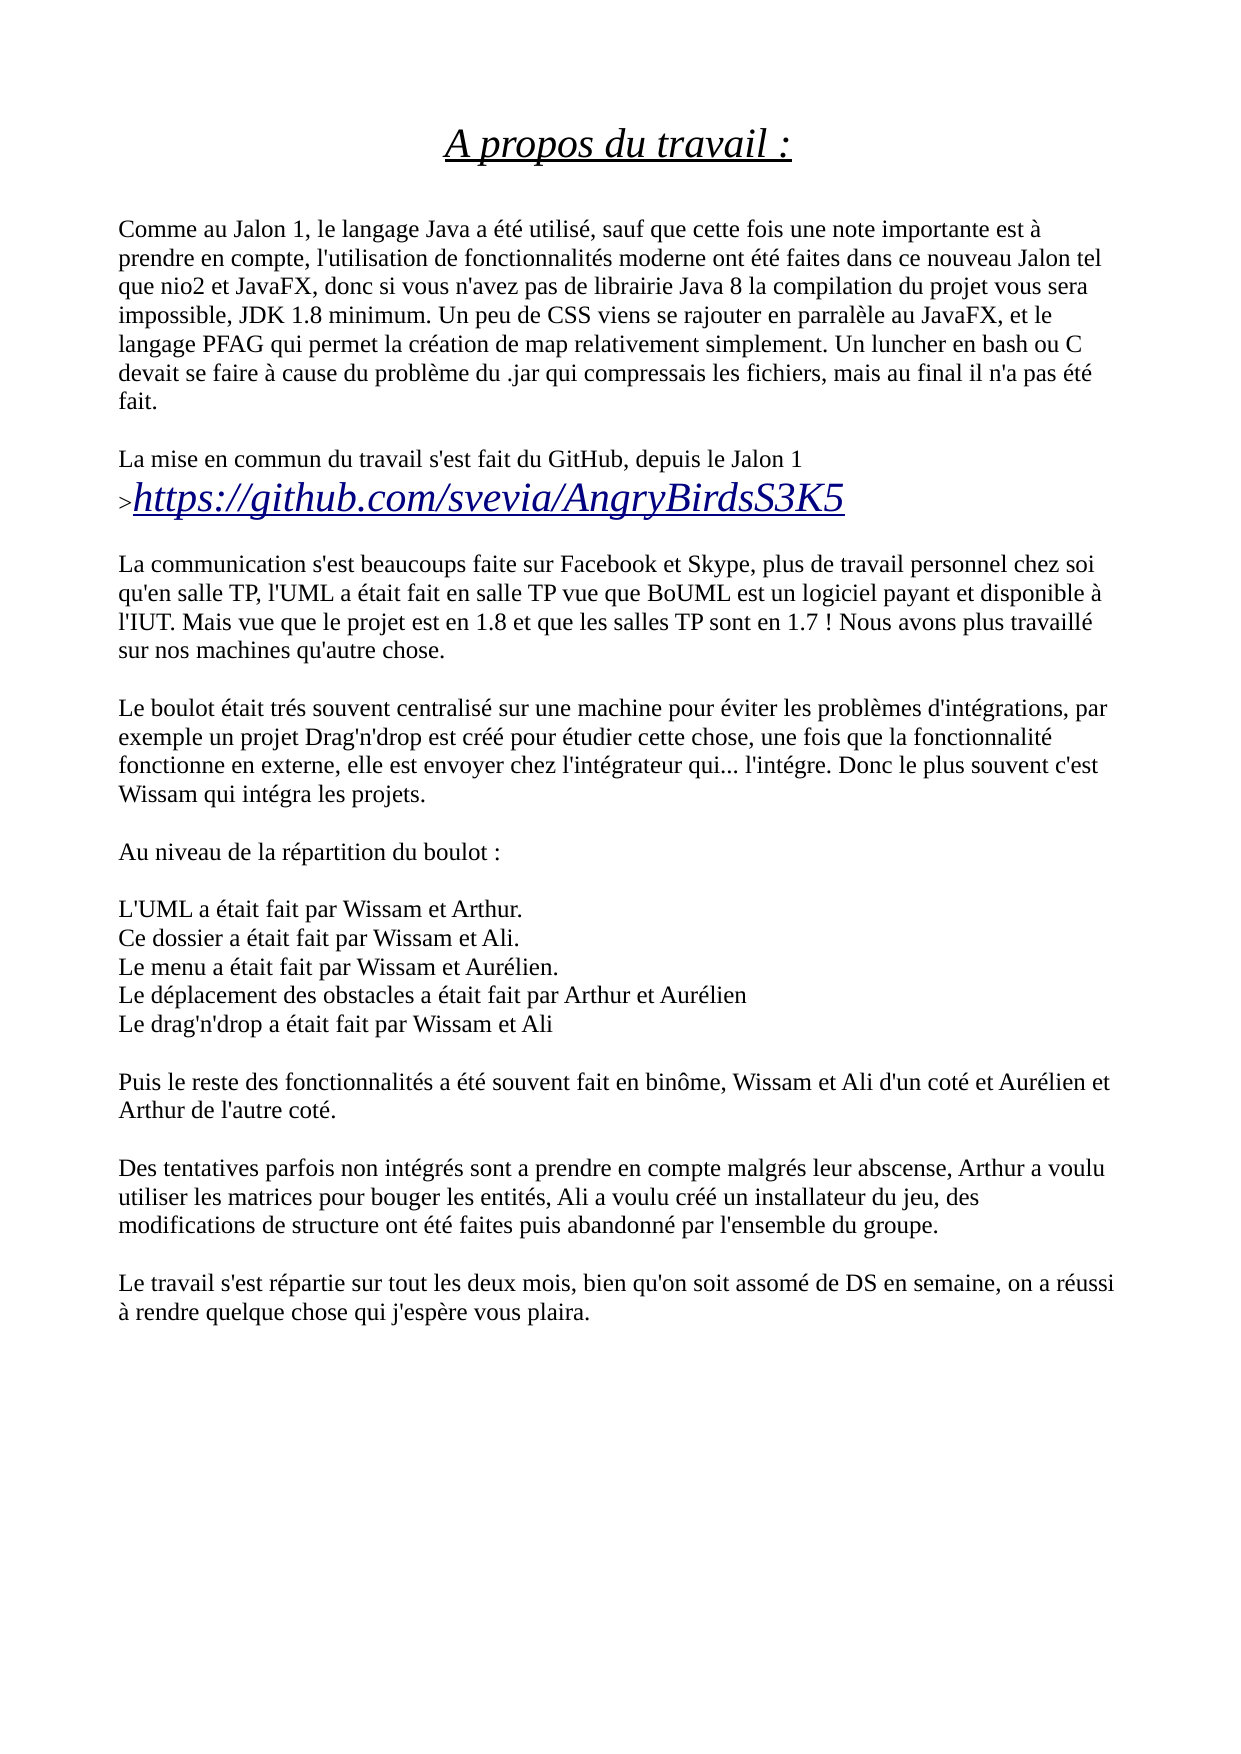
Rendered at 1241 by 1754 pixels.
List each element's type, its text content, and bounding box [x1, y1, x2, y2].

text Le menu a était fait par Wissam et Aurélien. [118, 952, 1122, 981]
text Puis le reste des fonctionnalités a été souvent fait en binôme, Wissam et Ali d'un coté et Aurélien et Arthur de l'autre coté. [118, 1067, 1122, 1124]
text La communication s'est beaucoups faite sur Facebook et Skype, plus de travail personnel chez soi qu'en salle TP, l'UML a était fait en salle TP vue que BoUML est un logiciel payant et disponible à l'IUT. Mais vue que le projet est en 1.8 et que les salles TP sont en 1.7 ! Nous avons plus travaillé sur nos machines qu'autre chose. [118, 549, 1122, 664]
text Le déplacement des obstacles a était fait par Arthur et Aurélien [118, 981, 1122, 1009]
text Au niveau de la répartition du boulot : [118, 837, 1122, 866]
text A propos du travail : [118, 118, 1122, 166]
text Des tentatives parfois non intégrés sont a prendre en compte malgrés leur abscense, Arthur a voulu utiliser les matrices pour bouger les entités, Ali a voulu créé un installateur du jeu, des modifications de structure ont été faites puis abandonné par l'ensemble du groupe. [118, 1153, 1122, 1239]
text Le drag'n'drop a était fait par Wissam et Ali [118, 1009, 1122, 1038]
text Comme au Jalon 1, le langage Java a été utilisé, sauf que cette fois une note importante est à prendre en compte, l'utilisation de fonctionnalités moderne ont été faites dans ce nouveau Jalon tel que nio2 et JavaFX, donc si vous n'avez pas de librairie Java 8 la compilation du projet vous sera impossible, JDK 1.8 minimum. Un peu de CSS viens se rajouter en parralèle au JavaFX, et le langage PFAG qui permet la création de map relativement simplement. Un luncher en bash ou C devait se faire à cause du problème du .jar qui compressais les fichiers, mais au final il n'a pas été fait. [118, 214, 1122, 415]
text Ce dossier a était fait par Wissam et Ali. [118, 923, 1122, 952]
text L'UML a était fait par Wissam et Arthur. [118, 894, 1122, 923]
text Le boulot était trés souvent centralisé sur une machine pour éviter les problèmes d'intégrations, par exemple un projet Drag'n'drop est créé pour étudier cette chose, une fois que la fonctionnalité fonctionne en externe, elle est envoyer chez l'intégrateur qui... l'intégre. Donc le plus souvent c'est Wissam qui intégra les projets. [118, 693, 1122, 808]
text La mise en commun du travail s'est fait du GitHub, depuis le Jalon 1 >https://github.com/svevia/AngryBirdsS3K5 [118, 444, 1122, 521]
text Le travail s'est répartie sur tout les deux mois, bien qu'on soit assomé de DS en semaine, on a réussi à rendre quelque chose qui j'espère vous plaira. [118, 1268, 1122, 1326]
